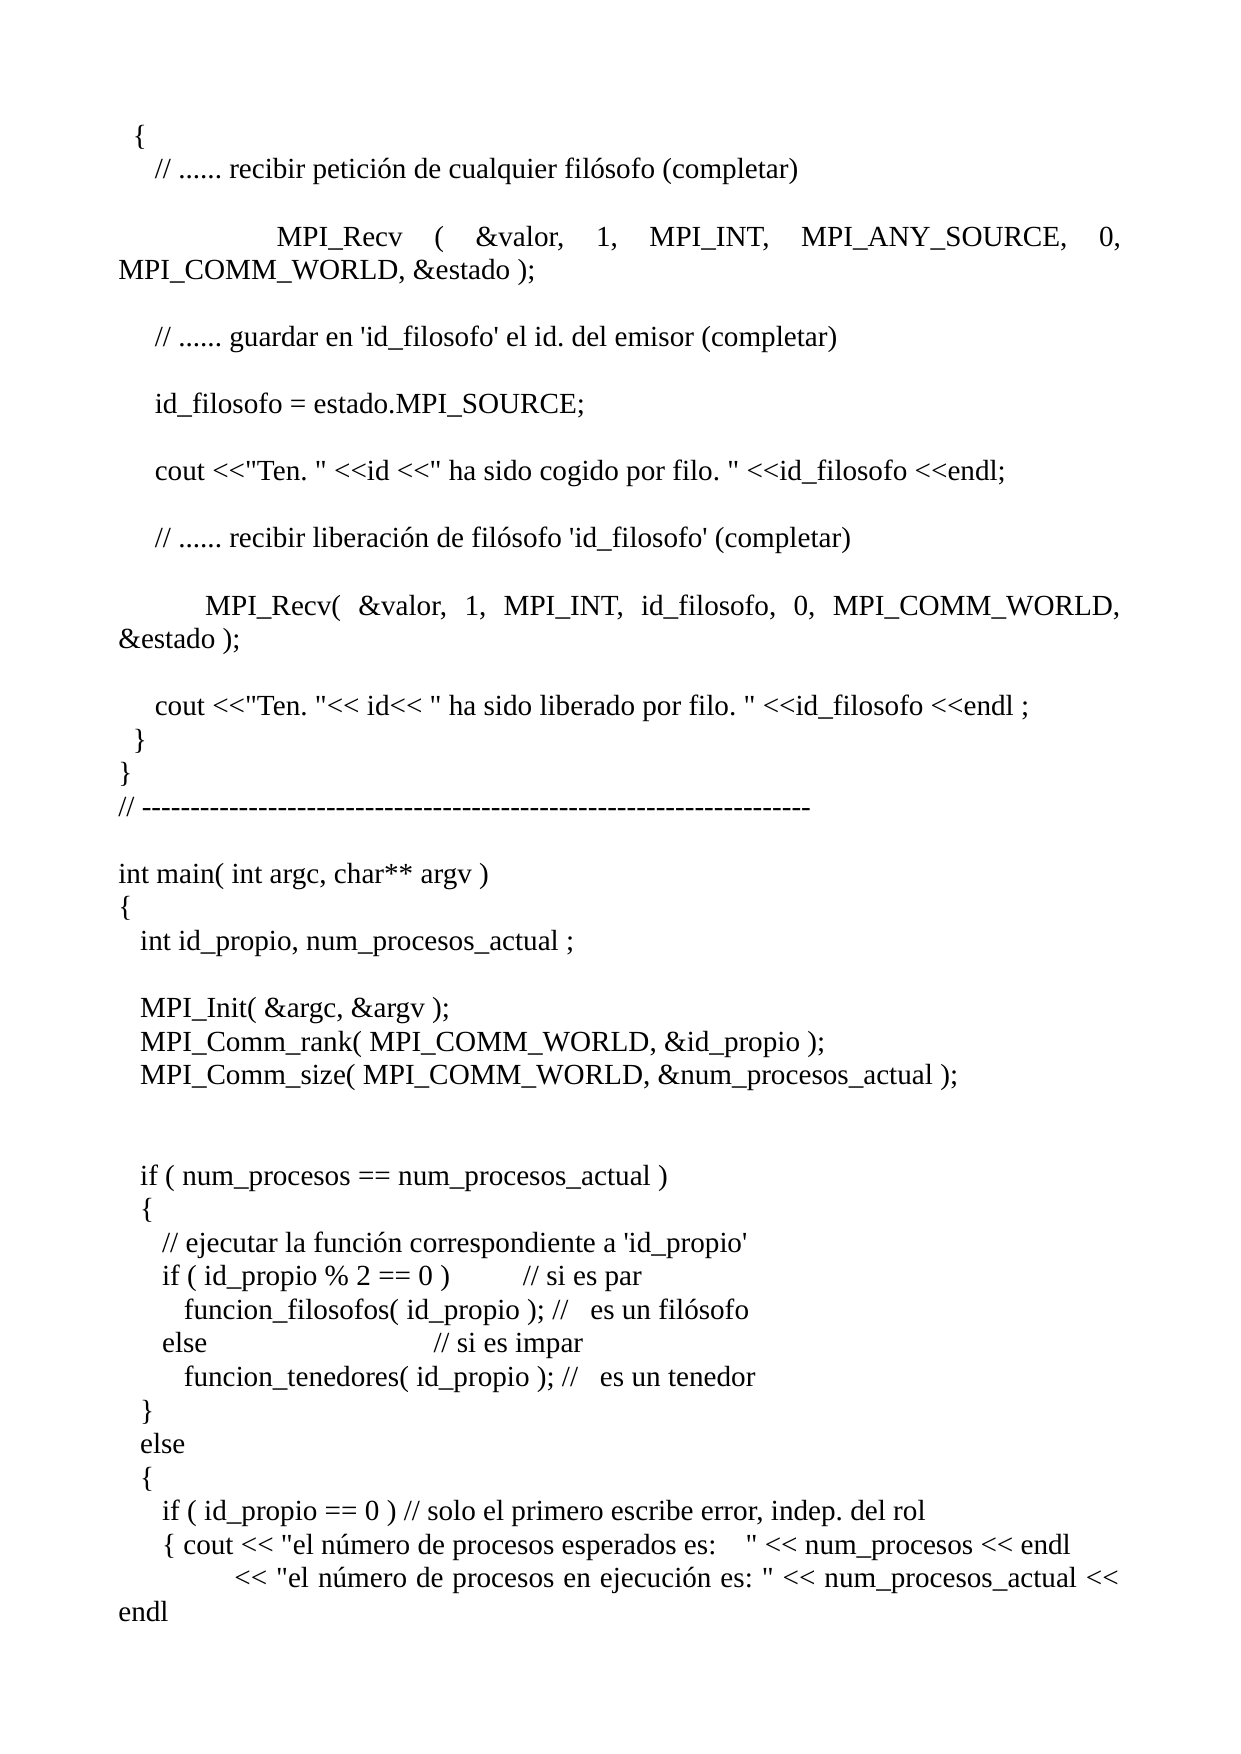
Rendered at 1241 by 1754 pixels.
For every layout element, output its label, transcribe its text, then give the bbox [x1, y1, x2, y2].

text << "el número de procesos en ejecución es: " << num_procesos_actual << endl [118, 1560, 1122, 1627]
text // ejecutar la función correspondiente a 'id_propio' [118, 1225, 1122, 1258]
text MPI_Recv( &valor, 1, MPI_INT, id_filosofo, 0, MPI_COMM_WORLD, &estado ); [118, 588, 1122, 655]
text // ...... guardar en 'id_filosofo' el id. del emisor (completar) [118, 319, 1122, 353]
text if ( id_propio == 0 ) // solo el primero escribe error, indep. del rol [118, 1493, 1122, 1527]
text id_filosofo = estado.MPI_SOURCE; [118, 386, 1122, 420]
text { [118, 889, 1122, 923]
text { [118, 1460, 1122, 1493]
text cout <<"Ten. " <<id <<" ha sido cogido por filo. " <<id_filosofo <<endl; [118, 453, 1122, 487]
text MPI_Recv ( &valor, 1, MPI_INT, MPI_ANY_SOURCE, 0, MPI_COMM_WORLD, &estado ); [118, 219, 1122, 286]
text int id_propio, num_procesos_actual ; [118, 923, 1122, 957]
text int main( int argc, char** argv ) [118, 856, 1122, 889]
text MPI_Init( &argc, &argv ); [118, 990, 1122, 1024]
text funcion_filosofos( id_propio ); // es un filósofo [118, 1292, 1122, 1326]
text MPI_Comm_rank( MPI_COMM_WORLD, &id_propio ); [118, 1024, 1122, 1057]
text { [118, 1191, 1122, 1225]
text else // si es impar [118, 1326, 1122, 1359]
text MPI_Comm_size( MPI_COMM_WORLD, &num_procesos_actual ); [118, 1057, 1122, 1091]
text } [118, 1393, 1122, 1426]
text funcion_tenedores( id_propio ); // es un tenedor [118, 1359, 1122, 1393]
text if ( id_propio % 2 == 0 ) // si es par [118, 1258, 1122, 1292]
text if ( num_procesos == num_procesos_actual ) [118, 1158, 1122, 1191]
text } [118, 755, 1122, 789]
text { cout << "el número de procesos esperados es: " << num_procesos << endl [118, 1527, 1122, 1560]
text else [118, 1426, 1122, 1460]
text cout <<"Ten. "<< id<< " ha sido liberado por filo. " <<id_filosofo <<endl ; [118, 688, 1122, 722]
text } [118, 722, 1122, 755]
text { [118, 118, 1122, 152]
text // --------------------------------------------------------------------- [118, 789, 1122, 822]
text // ...... recibir petición de cualquier filósofo (completar) [118, 152, 1122, 185]
text // ...... recibir liberación de filósofo 'id_filosofo' (completar) [118, 521, 1122, 554]
